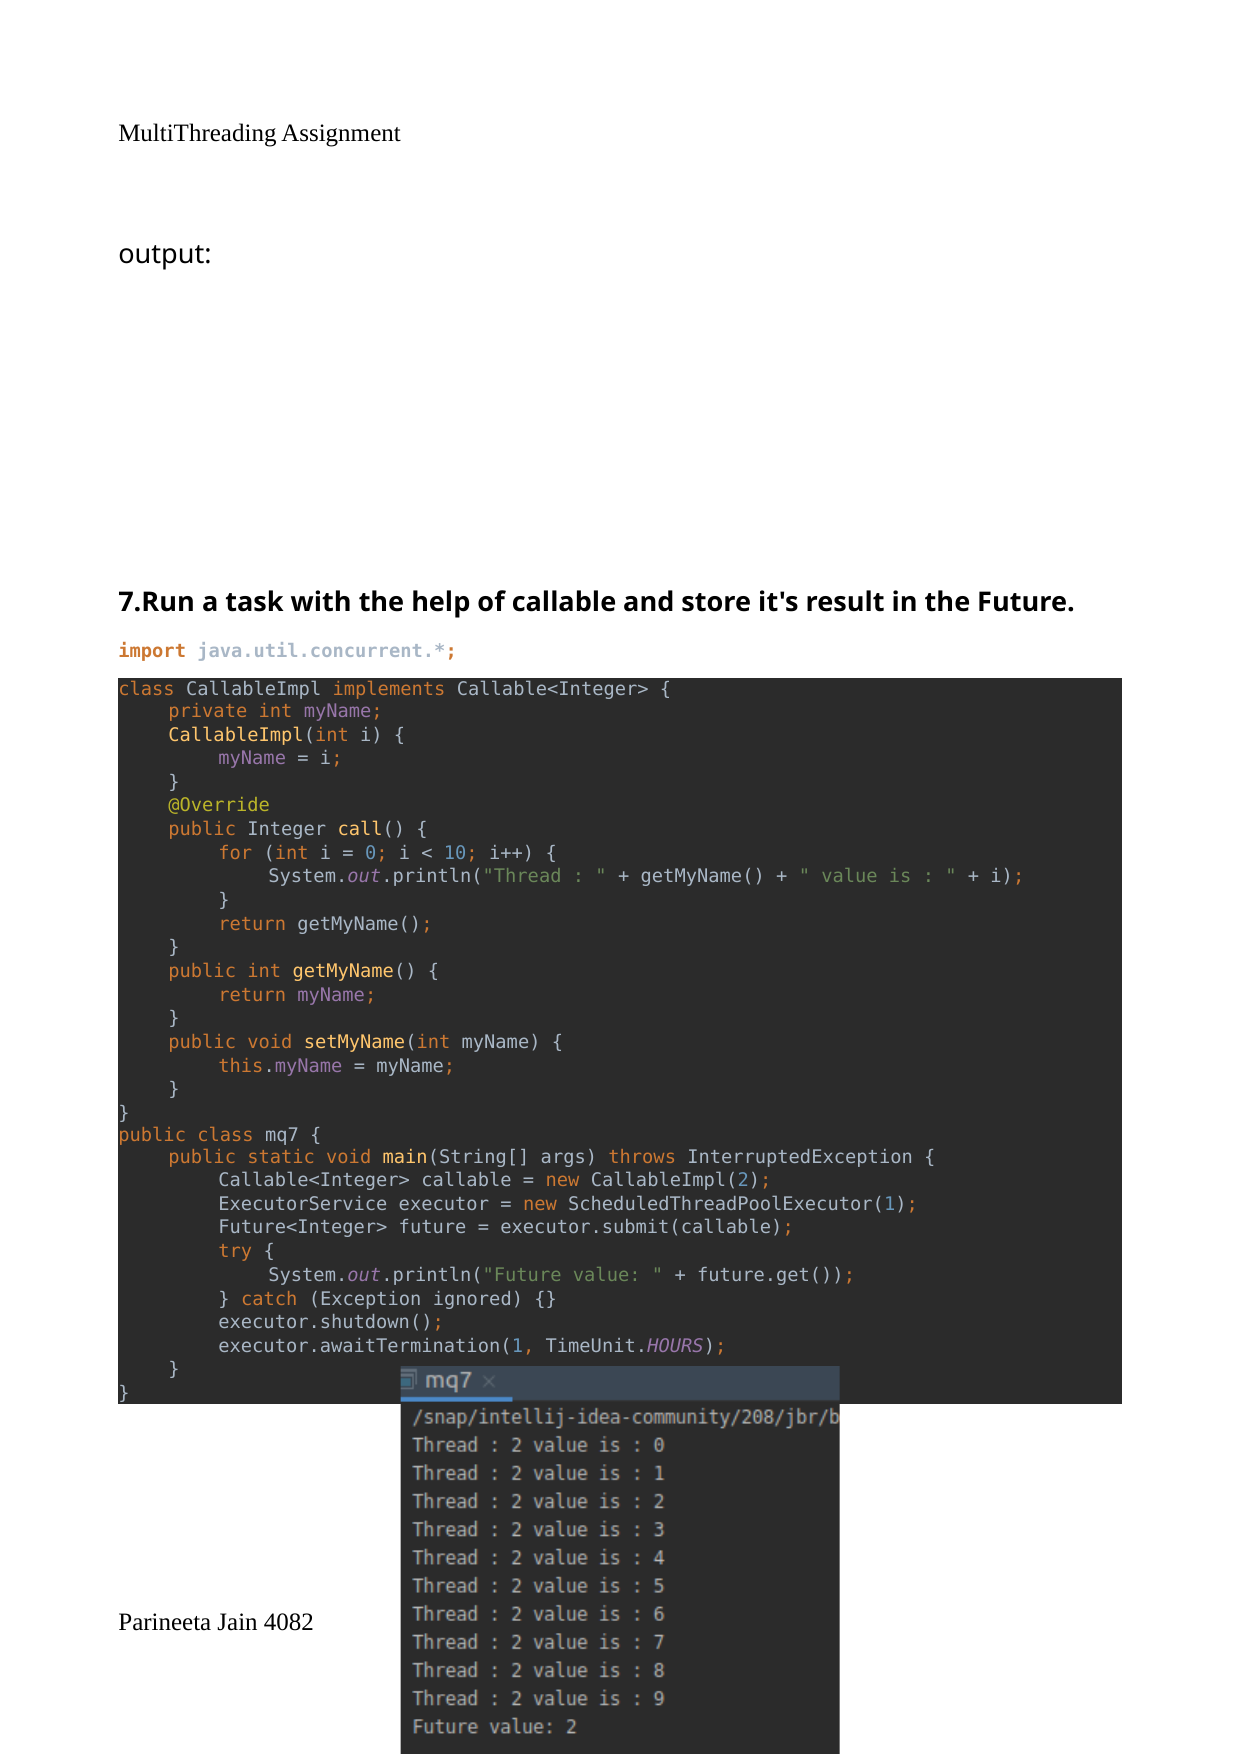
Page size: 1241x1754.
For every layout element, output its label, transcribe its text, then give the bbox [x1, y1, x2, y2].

text try { [118, 1240, 1122, 1264]
text public int getMyName() { [118, 960, 1122, 984]
text } catch (Exception ignored) {} [118, 1287, 1122, 1311]
text public static void main(String[] args) throws InterruptedException { [118, 1146, 1122, 1169]
text @Override [118, 794, 1122, 818]
text } [118, 771, 1122, 794]
text this.myName = myName; [118, 1054, 1122, 1078]
text } [118, 889, 1122, 913]
text Future<Integer> future = executor.submit(callable); [118, 1217, 1122, 1240]
text public class mq7 { [118, 1124, 1122, 1146]
text } [118, 1078, 1122, 1102]
text } [118, 936, 1122, 960]
text executor.shutdown(); [118, 1311, 1122, 1335]
text return getMyName(); [118, 913, 1122, 936]
text return myName; [118, 984, 1122, 1007]
text CallableImpl(int i) { [118, 723, 1122, 747]
text ExecutorService executor = new ScheduledThreadPoolExecutor(1); [118, 1193, 1122, 1217]
text import java.util.concurrent.*; [118, 641, 1122, 662]
text } [118, 1007, 1122, 1031]
text myName = i; [118, 747, 1122, 771]
text public Integer call() { [118, 818, 1122, 842]
text class CallableImpl implements Callable<Integer> { [118, 678, 1122, 700]
text private int myName; [118, 700, 1122, 723]
text executor.awaitTermination(1, TimeUnit.HOURS); [118, 1335, 1122, 1358]
text [840, 1382, 1122, 1404]
text public void setMyName(int myName) { [118, 1031, 1122, 1054]
text for (int i = 0; i < 10; i++) { [118, 842, 1122, 865]
text 7.Run a task with the help of callable and store it's result in the Future. [118, 582, 1122, 619]
text } [118, 1382, 400, 1404]
text output: [118, 234, 1122, 271]
picture [400, 1366, 840, 1754]
text } [118, 1102, 1122, 1124]
text System.out.println("Future value: " + future.get()); [118, 1264, 1122, 1287]
text System.out.println("Thread : " + getMyName() + " value is : " + i); [118, 865, 1122, 889]
text } [118, 1358, 1122, 1382]
text Callable<Integer> callable = new CallableImpl(2); [118, 1169, 1122, 1193]
